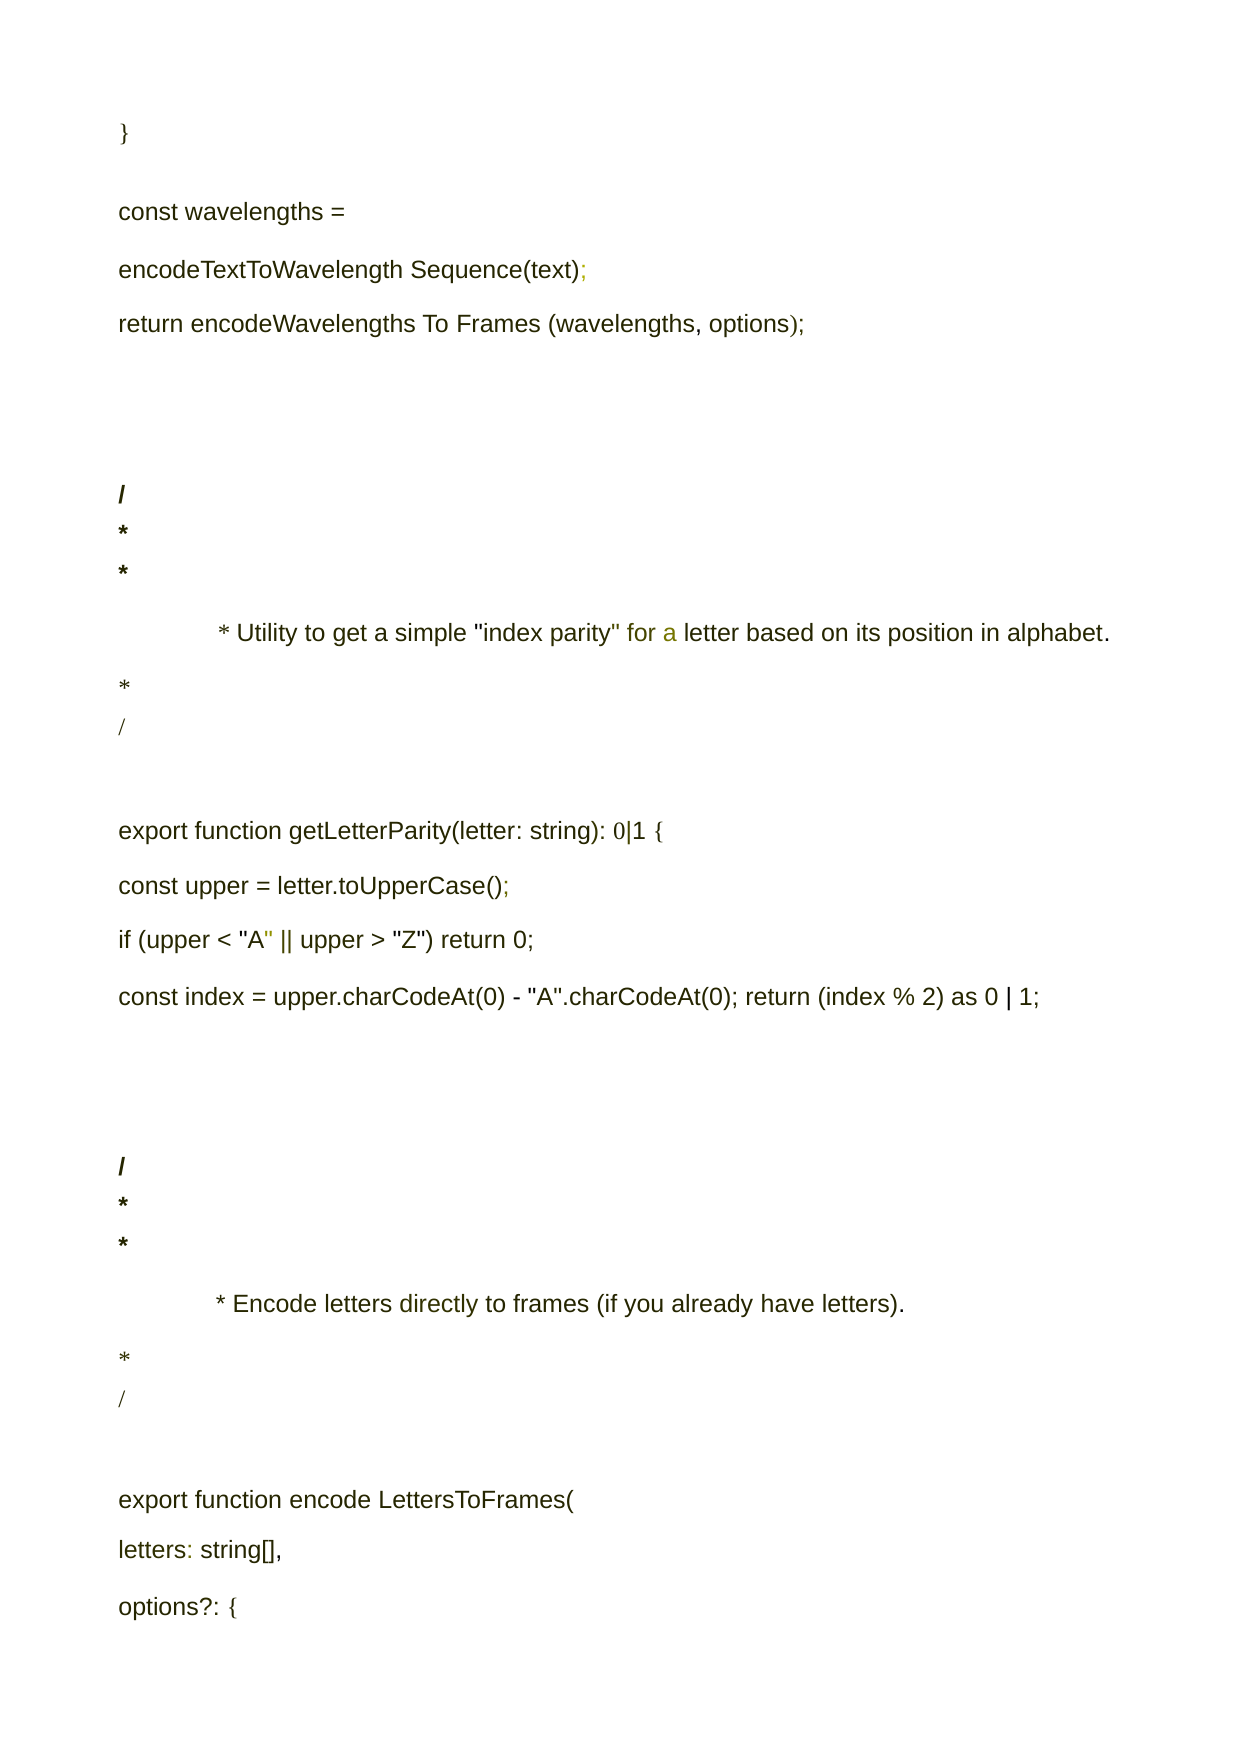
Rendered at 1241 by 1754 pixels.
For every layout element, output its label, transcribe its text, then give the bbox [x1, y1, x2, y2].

text letters: string[], [118, 1535, 369, 1563]
text /** [118, 480, 130, 588]
text const index = upper.charCodeAt(0) - "A".charCodeAt(0); return (index % 2) as 0 | 1; [118, 981, 1111, 1010]
text if (upper < "A" || upper > "Z") return 0; [118, 925, 761, 954]
text const upper = letter.toUpperCase(); [118, 871, 743, 900]
text * Utility to get a simple "index parity" for a letter based on its position in alphabet. [118, 617, 1122, 646]
text options?: { [118, 1592, 293, 1621]
text * Encode letters directly to frames (if you already have letters). [118, 1289, 1083, 1318]
text export function getLetterParity(letter: string): 0|1 { [118, 816, 1016, 845]
text /** [118, 1152, 132, 1259]
text */ [118, 1345, 123, 1453]
text return encodeWavelengths To Frames (wavelengths, options); [118, 309, 1122, 338]
text export function encode LettersToFrames( [118, 1485, 835, 1513]
text const wavelengths = [118, 197, 477, 226]
text */ [118, 673, 122, 781]
text encodeTextToWavelength Sequence(text); [118, 255, 845, 284]
